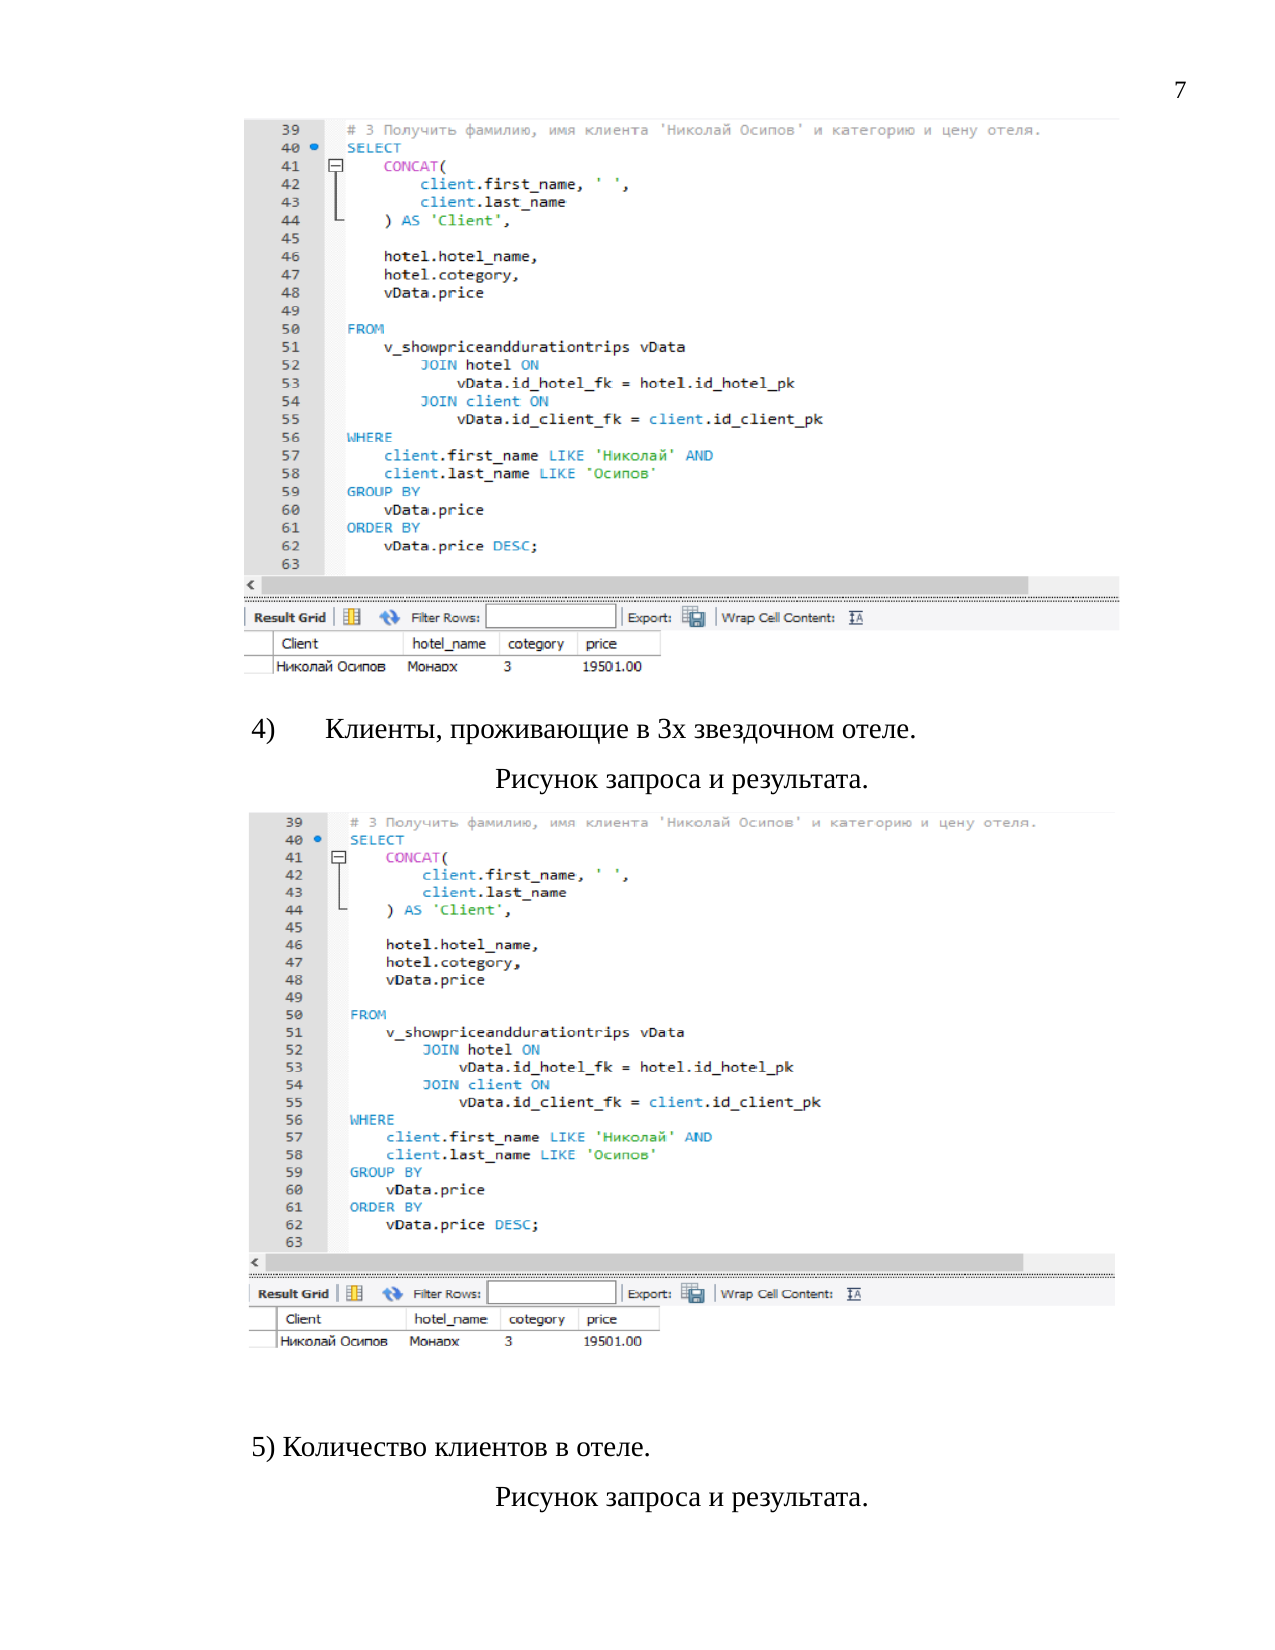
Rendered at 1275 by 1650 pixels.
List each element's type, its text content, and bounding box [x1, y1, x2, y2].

text 4) Клиенты, проживающие в 3х звездочном отеле. [177, 711, 1186, 745]
text Рисунок запроса и результата. [177, 762, 1186, 795]
text Рисунок запроса и результата. [177, 1479, 1186, 1513]
text 5) Количество клиентов в отеле. [177, 1429, 1186, 1462]
